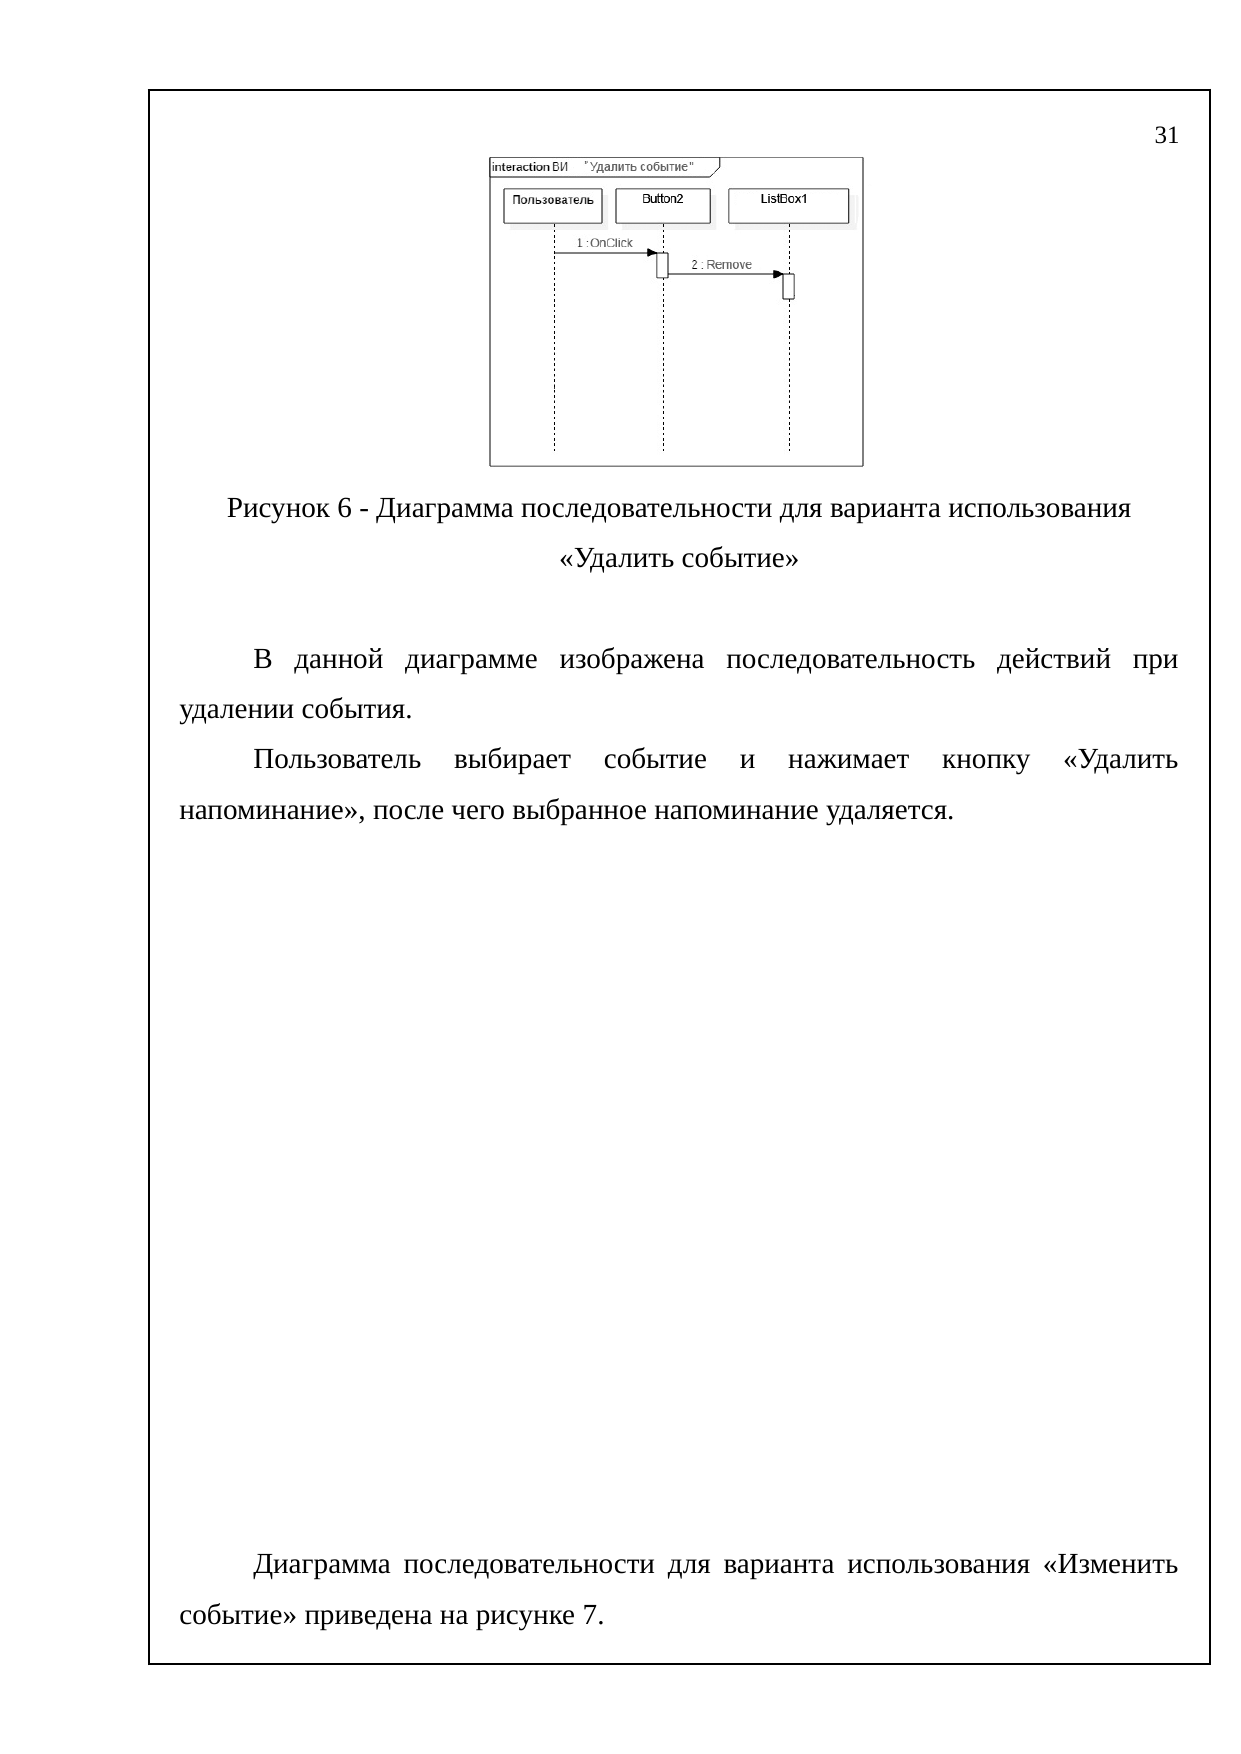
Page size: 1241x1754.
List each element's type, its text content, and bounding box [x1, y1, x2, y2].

text Диаграмма последовательности для варианта использования «Изменить событие» приведена на рисунке 7. [179, 1546, 1179, 1630]
text В данной диаграмме изображена последовательность действий при удалении события. [179, 641, 1179, 725]
text Пользователь выбирает событие и нажимает кнопку «Удалить напоминание», после чего выбранное напоминание удаляется. [179, 741, 1179, 825]
text Рисунок 6 - Диаграмма последовательности для варианта использования «Удалить событие» [179, 149, 1179, 574]
